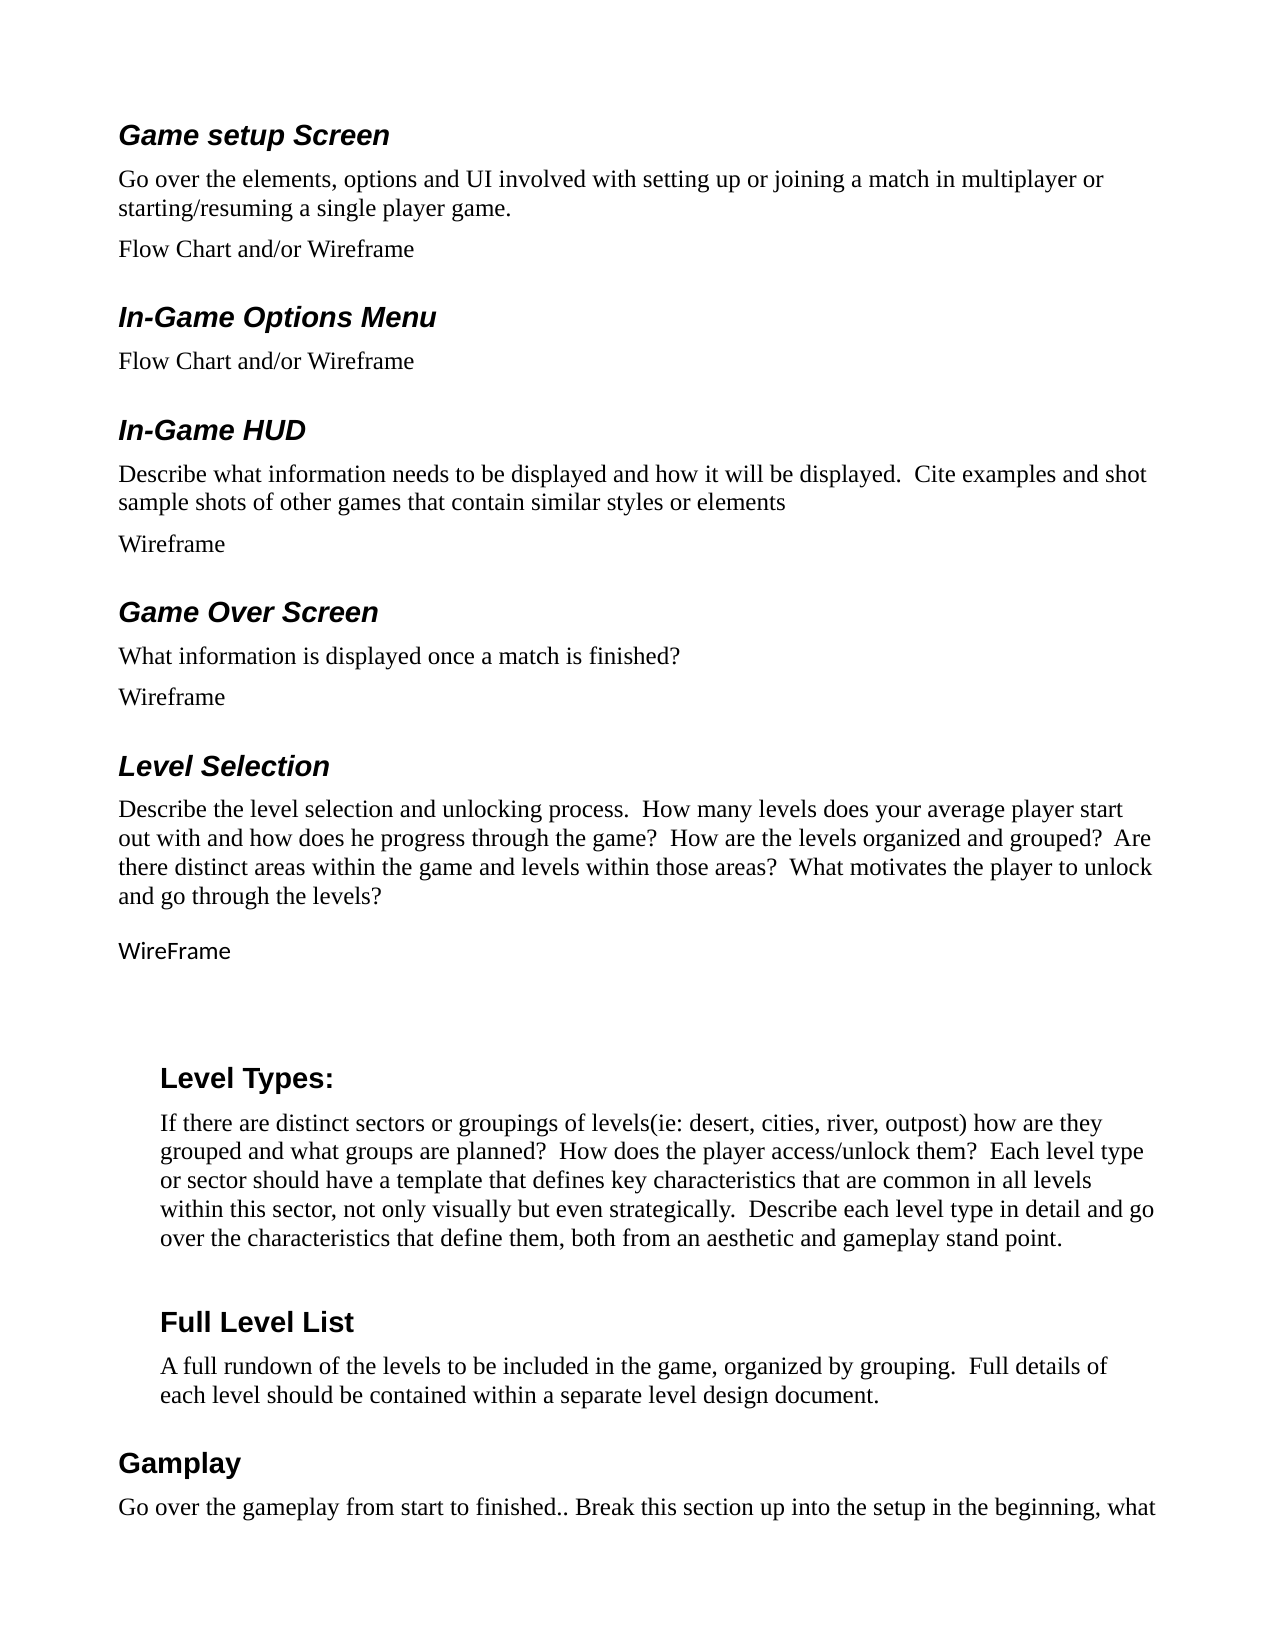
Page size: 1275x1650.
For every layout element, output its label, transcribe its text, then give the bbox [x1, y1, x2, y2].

text Describe what information needs to be displayed and how it will be displayed. Cite examples and shot sample shots of other games that contain similar styles or elements [118, 459, 1157, 516]
subtitle Gamplay [118, 1446, 1157, 1480]
subtitle Level Types: [160, 1062, 1157, 1095]
text Wireframe [118, 682, 1157, 711]
subtitle Game Over Screen [118, 595, 1157, 628]
text WireFrame [118, 935, 1157, 966]
text What information is displayed once a match is finished? [118, 641, 1157, 670]
text Wireframe [118, 529, 1157, 557]
text Flow Chart and/or Wireframe [118, 346, 1157, 375]
text Go over the gameplay from start to finished.. Break this section up into the setup in the beginning, what [118, 1492, 1157, 1521]
text Go over the elements, options and UI involved with setting up or joining a match in multiplayer or starting/resuming a single player game. [118, 164, 1157, 222]
subtitle Game setup Screen [118, 118, 1157, 152]
subtitle In-Game Options Menu [118, 300, 1157, 334]
subtitle In-Game HUD [118, 413, 1157, 446]
text Flow Chart and/or Wireframe [118, 234, 1157, 263]
text Describe the level selection and unlocking process. How many levels does your average player start out with and how does he progress through the game? How are the levels organized and grouped? Are there distinct areas within the game and levels within those areas? What motivates the player to unlock and go through the levels? [118, 794, 1157, 909]
subtitle Level Selection [118, 748, 1157, 782]
subtitle Full Level List [160, 1305, 1157, 1339]
text A full rundown of the levels to be included in the game, organized by grouping. Full details of each level should be contained within a separate level design document. [160, 1351, 1157, 1409]
text If there are distinct sectors or groupings of levels(ie: desert, cities, river, outpost) how are they grouped and what groups are planned? How does the player access/unlock them? Each level type or sector should have a template that defines key characteristics that are common in all levels within this sector, not only visually but even strategically. Describe each level type in detail and go over the characteristics that define them, both from an aesthetic and gameplay stand point. [160, 1108, 1157, 1251]
